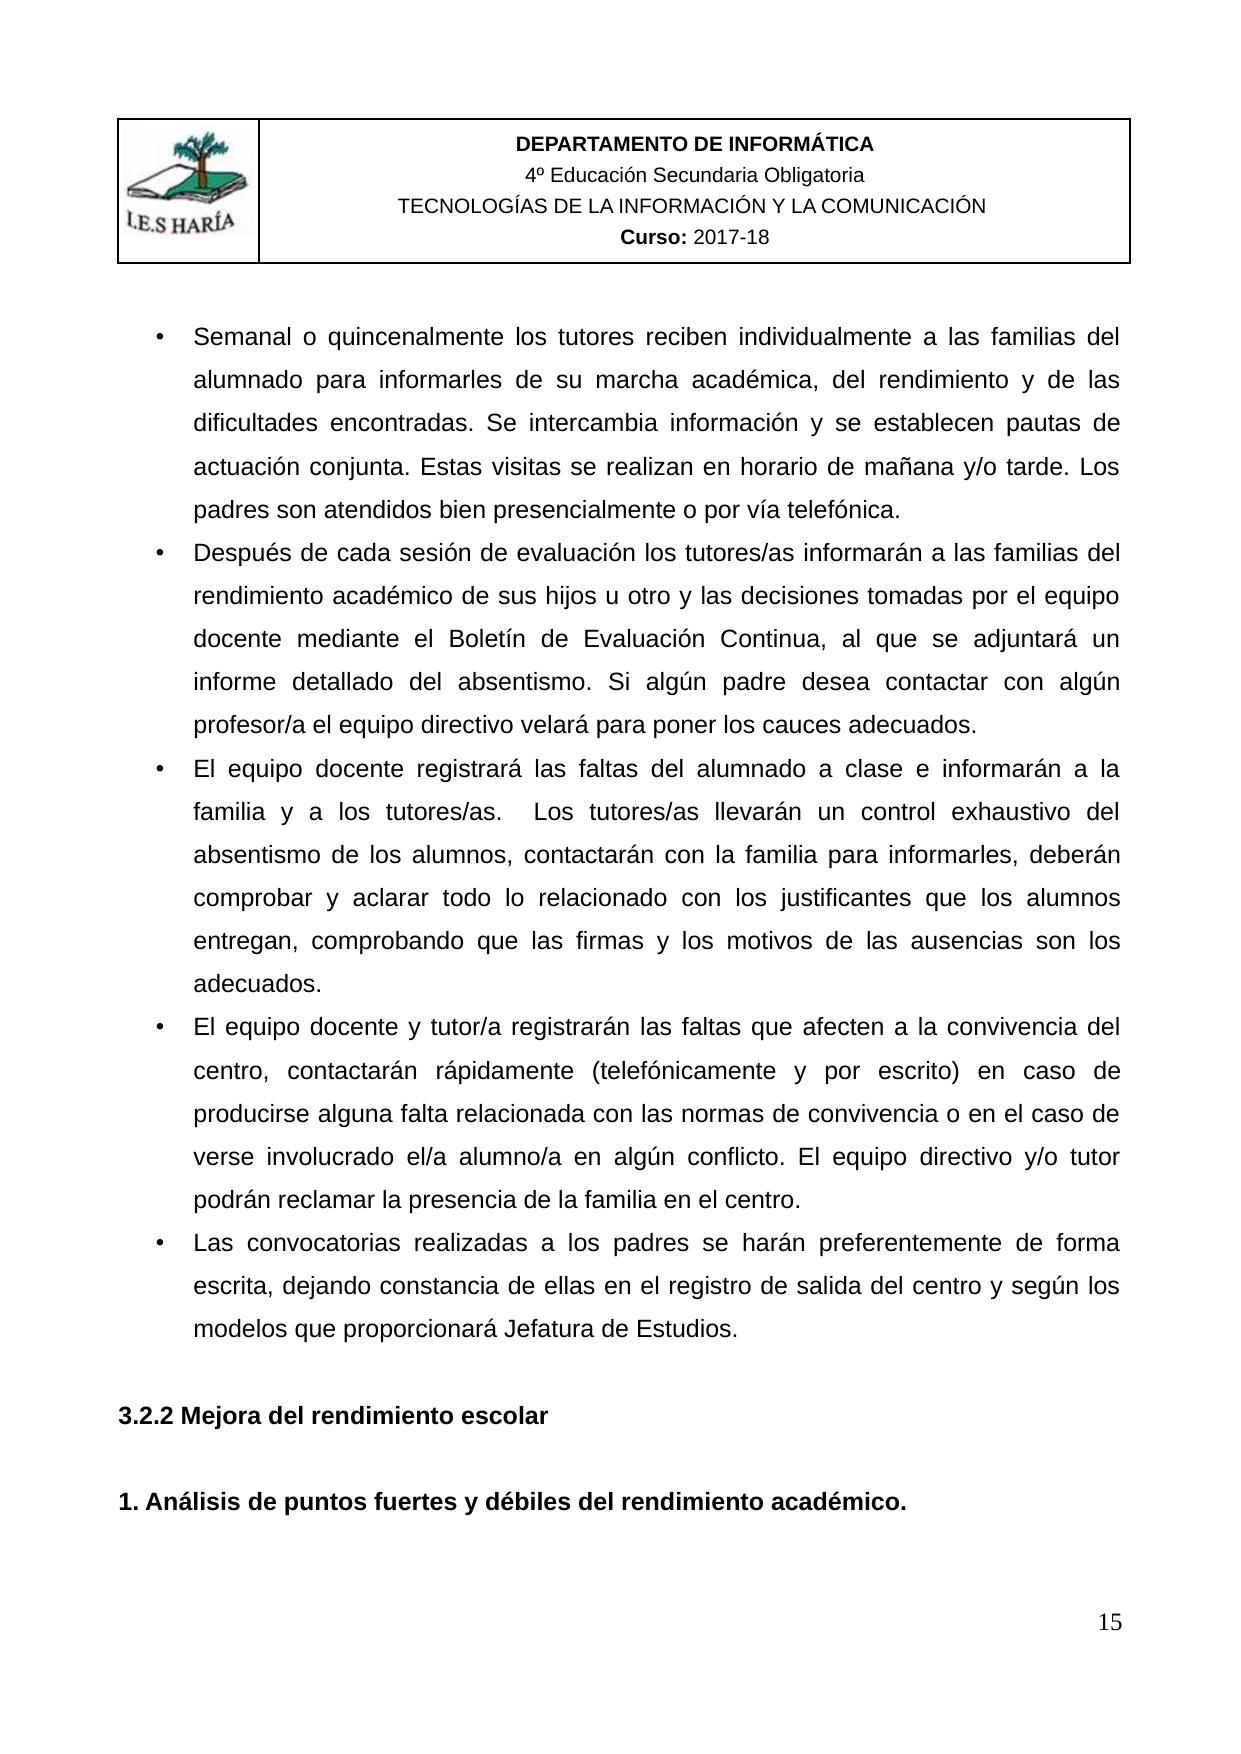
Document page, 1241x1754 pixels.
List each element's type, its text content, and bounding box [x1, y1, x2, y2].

text 3.2.2 Mejora del rendimiento escolar [118, 1401, 1122, 1429]
list El equipo docente registrará las faltas del alumnado a clase e informarán a la familia y a los tutores/as. Los tutores/as llevarán un control exhaustivo del absentismo de los alumnos, contactarán con la familia para informarles, deberán comprobar y aclarar todo lo relacionado con los justificantes que los alumnos entregan, comprobando que las firmas y los motivos de las ausencias son los adecuados. [156, 753, 1122, 998]
list Las convocatorias realizadas a los padres se harán preferentemente de forma escrita, dejando constancia de ellas en el registro de salida del centro y según los modelos que proporcionará Jefatura de Estudios. [156, 1228, 1122, 1343]
text 1. Análisis de puntos fuertes y débiles del rendimiento académico. [118, 1487, 1122, 1516]
list Semanal o quincenalmente los tutores reciben individualmente a las familias del alumnado para informarles de su marcha académica, del rendimiento y de las dificultades encontradas. Se intercambia información y se establecen pautas de actuación conjunta. Estas visitas se realizan en horario de mañana y/o tarde. Los padres son atendidos bien presencialmente o por vía telefónica. [156, 322, 1122, 523]
picture [123, 126, 254, 235]
list Después de cada sesión de evaluación los tutores/as informarán a las familias del rendimiento académico de sus hijos u otro y las decisiones tomadas por el equipo docente mediante el Boletín de Evaluación Continua, al que se adjuntará un informe detallado del absentismo. Si algún padre desea contactar con algún profesor/a el equipo directivo velará para poner los cauces adecuados. [156, 538, 1122, 739]
list El equipo docente y tutor/a registrarán las faltas que afecten a la convivencia del centro, contactarán rápidamente (telefónicamente y por escrito) en caso de producirse alguna falta relacionada con las normas de convivencia o en el caso de verse involucrado el/a alumno/a en algún conflicto. El equipo directivo y/o tutor podrán reclamar la presencia de la familia en el centro. [156, 1012, 1122, 1214]
